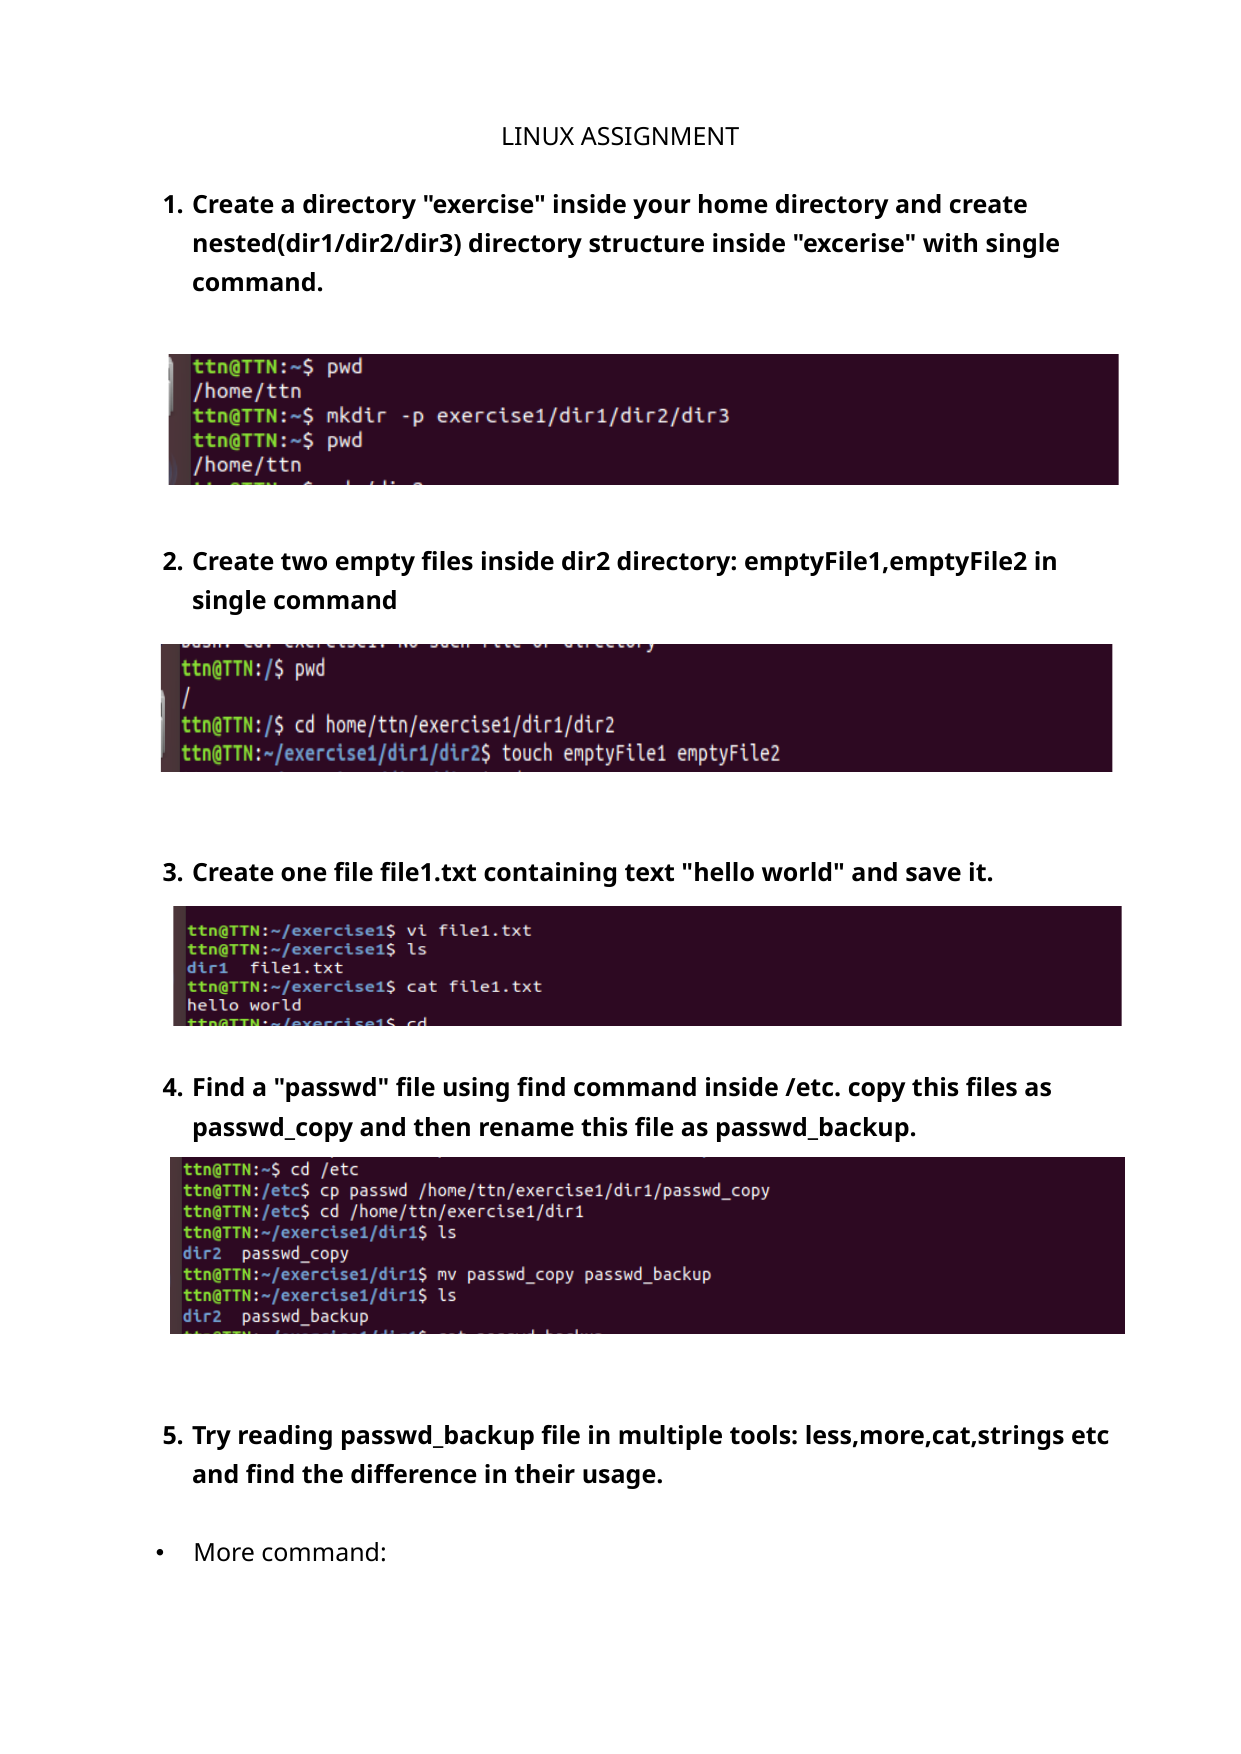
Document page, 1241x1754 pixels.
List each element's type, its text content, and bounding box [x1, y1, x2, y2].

list Create two empty files inside dir2 directory: emptyFile1,emptyFile2 in single command [162, 544, 1122, 617]
list Create one file file1.txt containing text "hello world" and save it. [162, 855, 1122, 889]
list Find a "passwd" file using find command inside /etc. copy this files as passwd_copy and then rename this file as passwd_backup. [162, 1070, 1122, 1143]
list Create a directory "exercise" inside your home directory and create nested(dir1/dir2/dir3) directory structure inside "excerise" with single command. [162, 186, 1122, 299]
picture [173, 906, 1122, 1026]
text LINUX ASSIGNMENT [118, 118, 1122, 152]
picture [168, 354, 477, 485]
list More command: [156, 1535, 1122, 1569]
picture [160, 644, 1113, 743]
picture [170, 1157, 1125, 1334]
list Try reading passwd_backup file in multiple tools: less,more,cat,strings etc and find the difference in their usage. [162, 1417, 1122, 1491]
